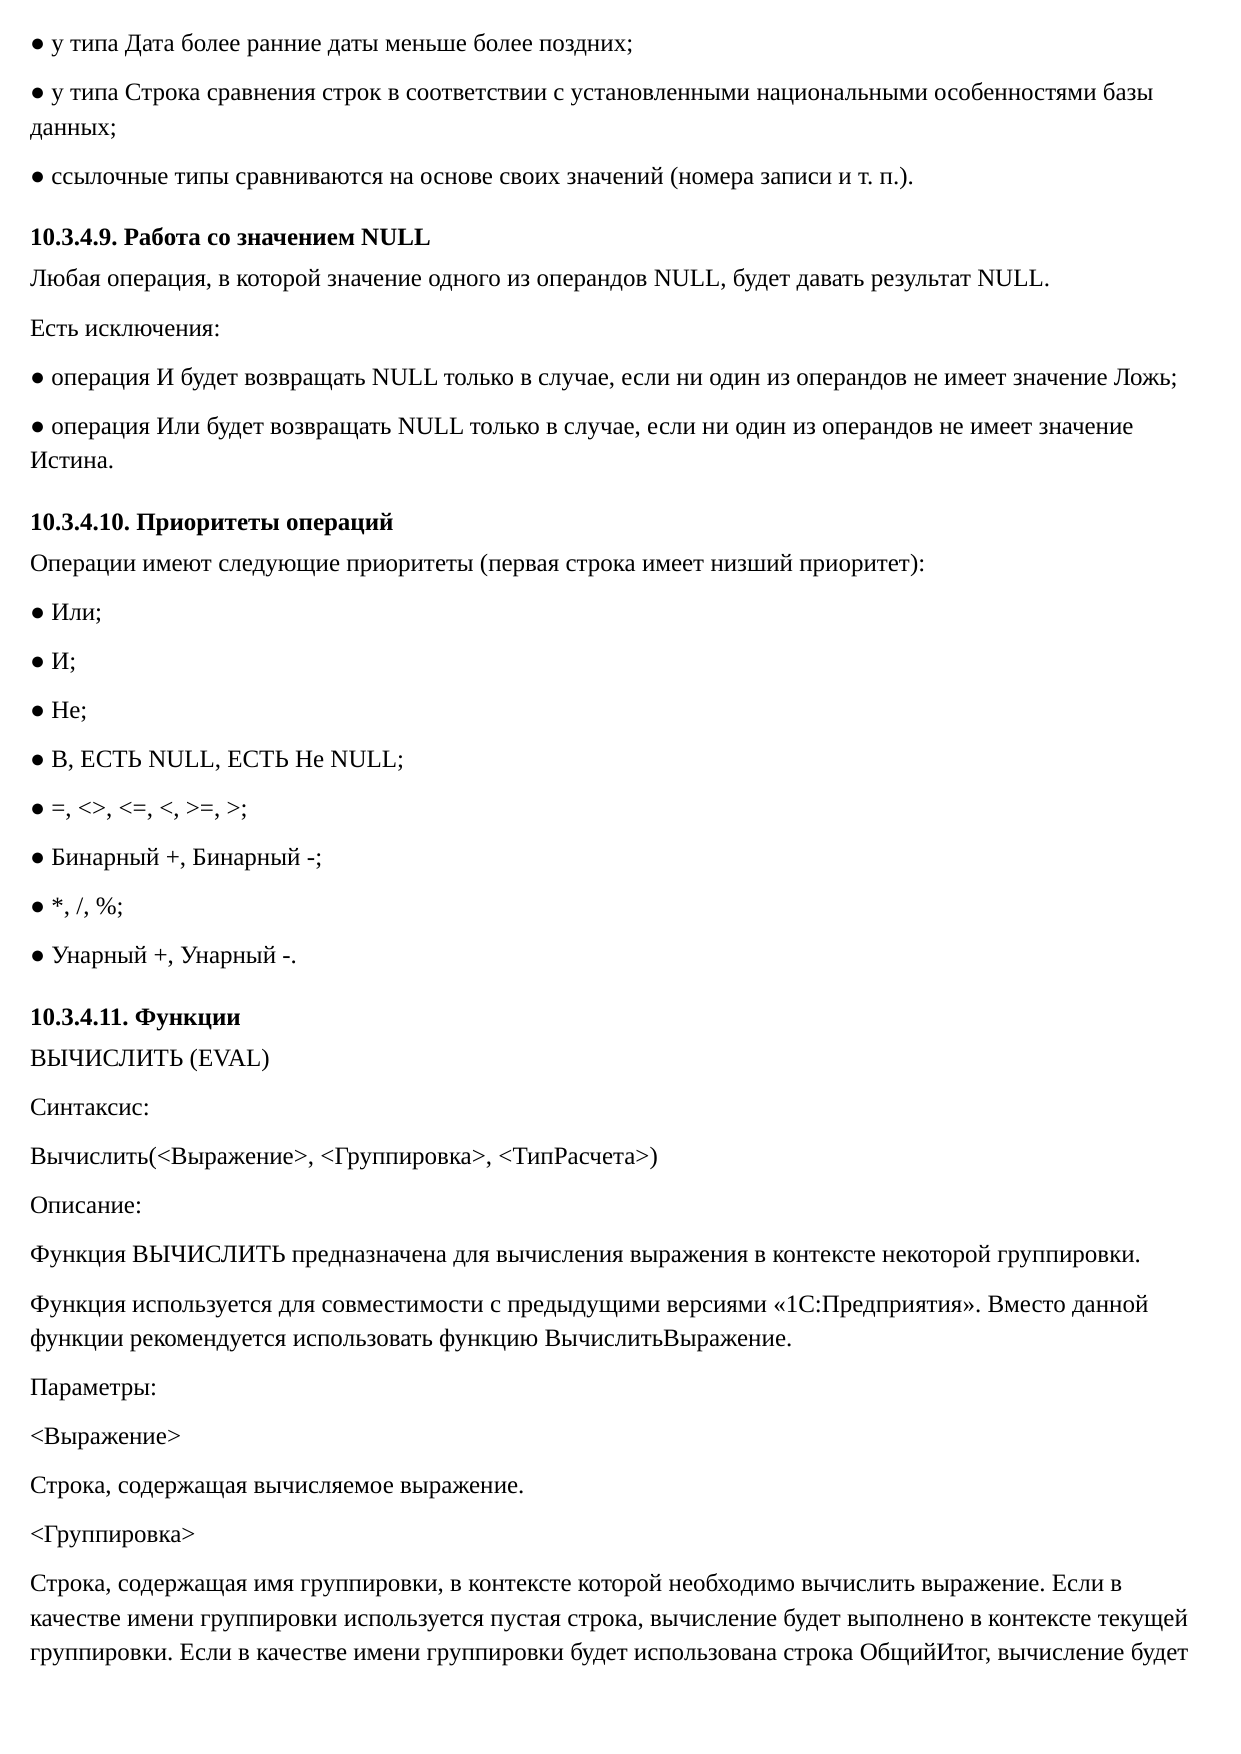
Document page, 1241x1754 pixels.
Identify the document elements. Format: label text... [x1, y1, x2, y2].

text Вычислить(<Выражение>, <Группировка>, <ТипРасчета>) [30, 1141, 1211, 1170]
text Функция ВЫЧИСЛИТЬ предназначена для вычисления выражения в контексте некоторой группировки. [30, 1239, 1211, 1268]
subtitle 10.3.4.11. Функции [30, 1002, 1211, 1031]
text ● операция И будет возвращать NULL только в случае, если ни один из операндов не имеет значение Ложь; [30, 362, 1211, 390]
text Синтаксис: [30, 1092, 1211, 1121]
text ● Не; [30, 695, 1211, 724]
text Функция используется для совместимости с предыдущими версиями «1С:Предприятия». Вместо данной функции рекомендуется использовать функцию ВычислитьВыражение. [30, 1289, 1211, 1352]
subtitle 10.3.4.10. Приоритеты операций [30, 507, 1211, 536]
text Параметры: [30, 1372, 1211, 1401]
text Есть исключения: [30, 313, 1211, 341]
text ВЫЧИСЛИТЬ (EVAL) [30, 1043, 1211, 1072]
text ● у типа Дата более ранние даты меньше более поздних; [30, 28, 1211, 57]
text ● Или; [30, 597, 1211, 626]
text Строка, содержащая имя группировки, в контексте которой необходимо вычислить выражение. Если в качестве имени группировки используется пустая строка, вычисление будет выполнено в контексте текущей группировки. Если в качестве имени группировки будет использована строка ОбщийИтог, вычисление будет [30, 1568, 1211, 1666]
text ● ссылочные типы сравниваются на основе своих значений (номера записи и т. п.). [30, 161, 1211, 189]
text ● Унарный +, Унарный -. [30, 941, 1211, 969]
text ● =, <>, <=, <, >=, >; [30, 793, 1211, 822]
subtitle 10.3.4.9. Работа со значением NULL [30, 222, 1211, 251]
text <Выражение> [30, 1421, 1211, 1450]
text Любая операция, в которой значение одного из операндов NULL, будет давать результат NULL. [30, 263, 1211, 292]
text ● *, /, %; [30, 891, 1211, 920]
text ● Бинарный +, Бинарный -; [30, 842, 1211, 871]
text Описание: [30, 1191, 1211, 1219]
text <Группировка> [30, 1519, 1211, 1548]
text ● у типа Строка сравнения строк в соответствии с установленными национальными особенностями базы данных; [30, 77, 1211, 140]
text ● И; [30, 646, 1211, 675]
text Операции имеют следующие приоритеты (первая строка имеет низший приоритет): [30, 548, 1211, 577]
text ● операция Или будет возвращать NULL только в случае, если ни один из операндов не имеет значение Истина. [30, 411, 1211, 474]
text Строка, содержащая вычисляемое выражение. [30, 1470, 1211, 1499]
text ● В, ЕСТЬ NULL, ЕСТЬ Не NULL; [30, 744, 1211, 773]
